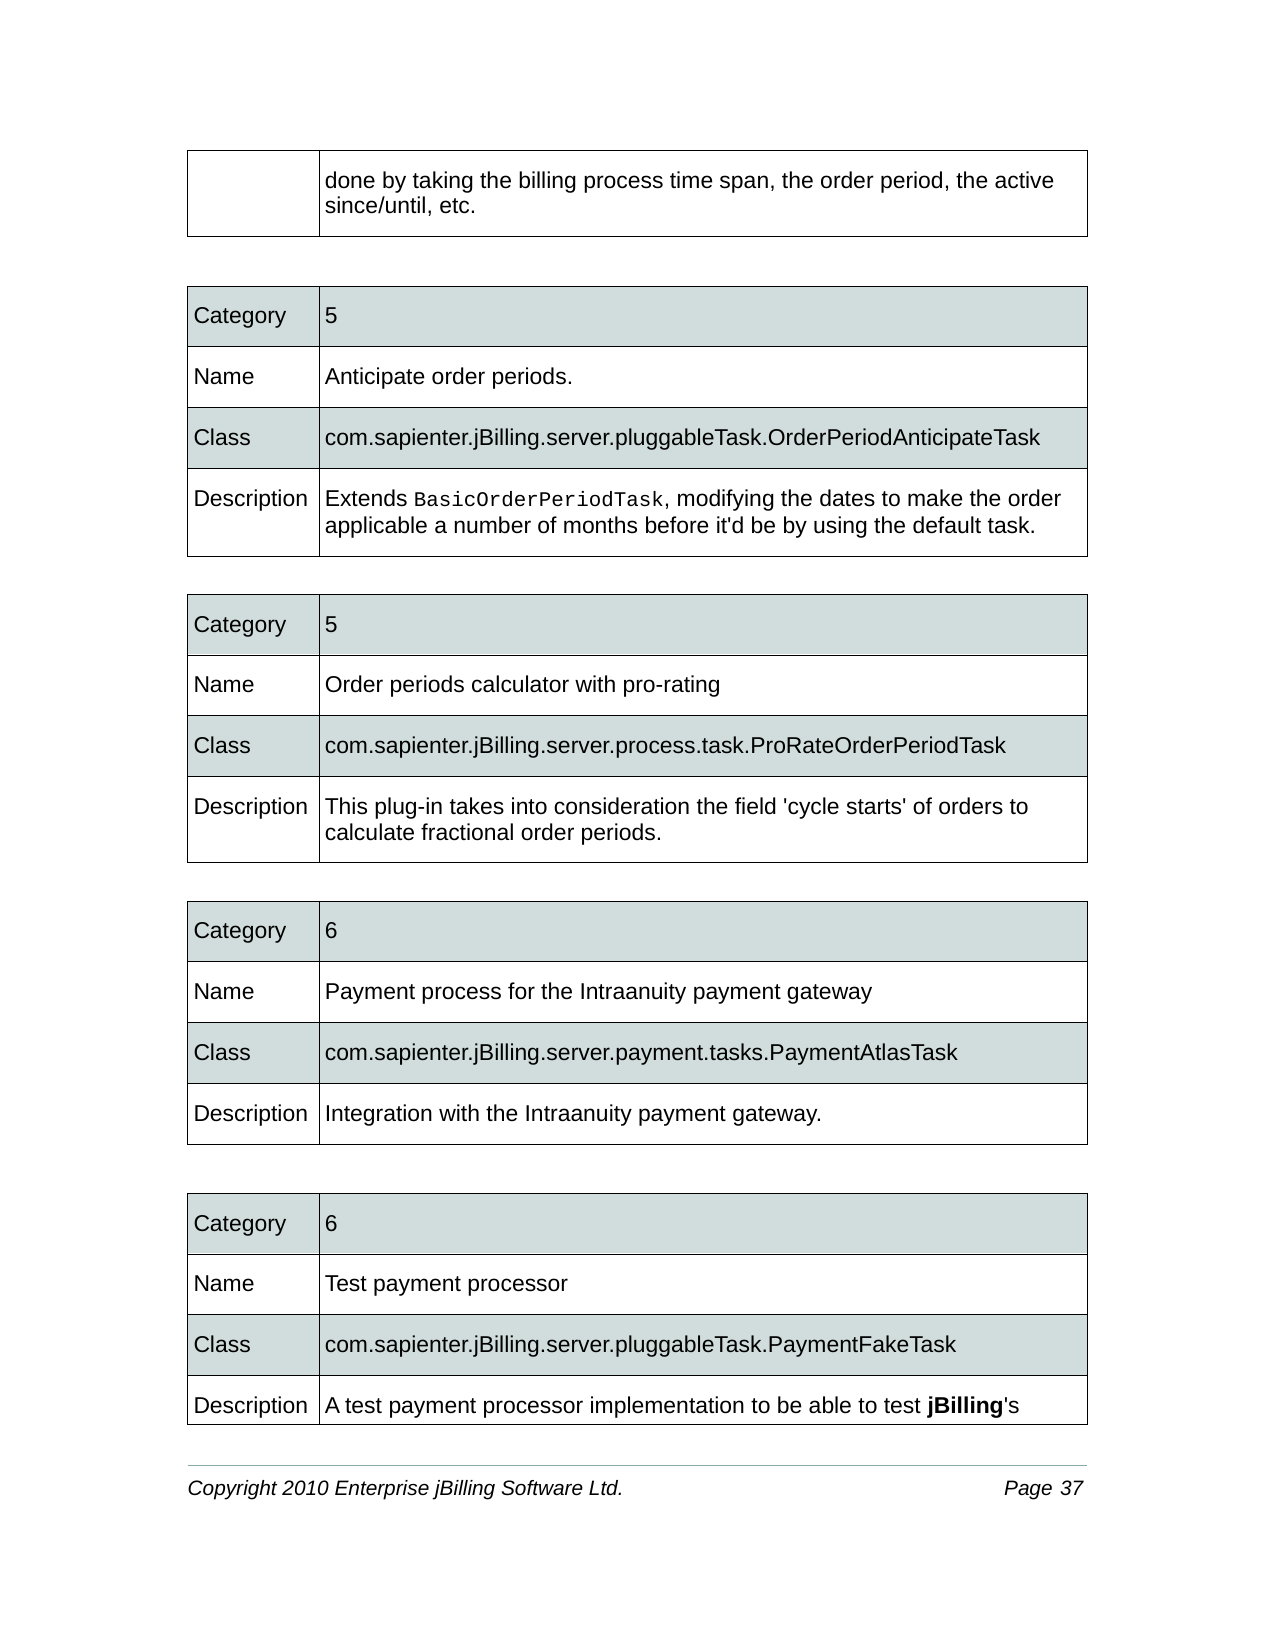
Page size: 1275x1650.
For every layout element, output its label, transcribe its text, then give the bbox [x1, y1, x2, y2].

table_cell Integration with the Intraanuity payment gateway. [320, 1084, 1087, 1143]
table_header 6 [320, 1194, 1087, 1253]
table_cell Name [188, 656, 319, 715]
table_cell This plug-in takes into consideration the field 'cycle starts' of orders to calculate fractional order periods. [320, 777, 1087, 862]
table_cell Anticipate order periods. [320, 347, 1087, 407]
table_cell Description [188, 1084, 319, 1143]
table_cell com.sapienter.jBilling.server.payment.tasks.PaymentAtlasTask [320, 1023, 1087, 1083]
table_cell Class [188, 716, 319, 776]
table_header 5 [320, 595, 1087, 654]
table_cell Test payment processor [320, 1255, 1087, 1314]
table_cell Class [188, 1023, 319, 1083]
table_cell com.sapienter.jBilling.server.process.task.ProRateOrderPeriodTask [320, 716, 1087, 776]
table_header Category [188, 1194, 319, 1253]
table_cell Payment process for the Intraanuity payment gateway [320, 962, 1087, 1022]
table_cell done by taking the billing process time span, the order period, the active since/until, etc. [320, 151, 1087, 236]
table_header 6 [320, 902, 1087, 961]
table_cell Description [188, 1376, 319, 1424]
table_cell Extends BasicOrderPeriodTask, modifying the dates to make the order applicable a number of months before it'd be by using the default task. [320, 469, 1087, 556]
table_cell Class [188, 1315, 319, 1375]
table_header Category [188, 902, 319, 961]
table_cell com.sapienter.jBilling.server.pluggableTask.PaymentFakeTask [320, 1315, 1087, 1375]
table_header Category [188, 287, 319, 346]
table_cell A test payment processor implementation to be able to test jBilling's [320, 1376, 1087, 1424]
table_header 5 [320, 287, 1087, 346]
table_cell Description [188, 469, 319, 556]
table_cell Order periods calculator with pro-rating [320, 656, 1087, 715]
table_cell [188, 151, 319, 236]
table_cell Name [188, 1255, 319, 1314]
table_header Category [188, 595, 319, 654]
table_cell Class [188, 408, 319, 468]
table_cell Name [188, 962, 319, 1022]
table_cell Description [188, 777, 319, 862]
table_cell Name [188, 347, 319, 407]
table_cell com.sapienter.jBilling.server.pluggableTask.OrderPeriodAnticipateTask [320, 408, 1087, 468]
